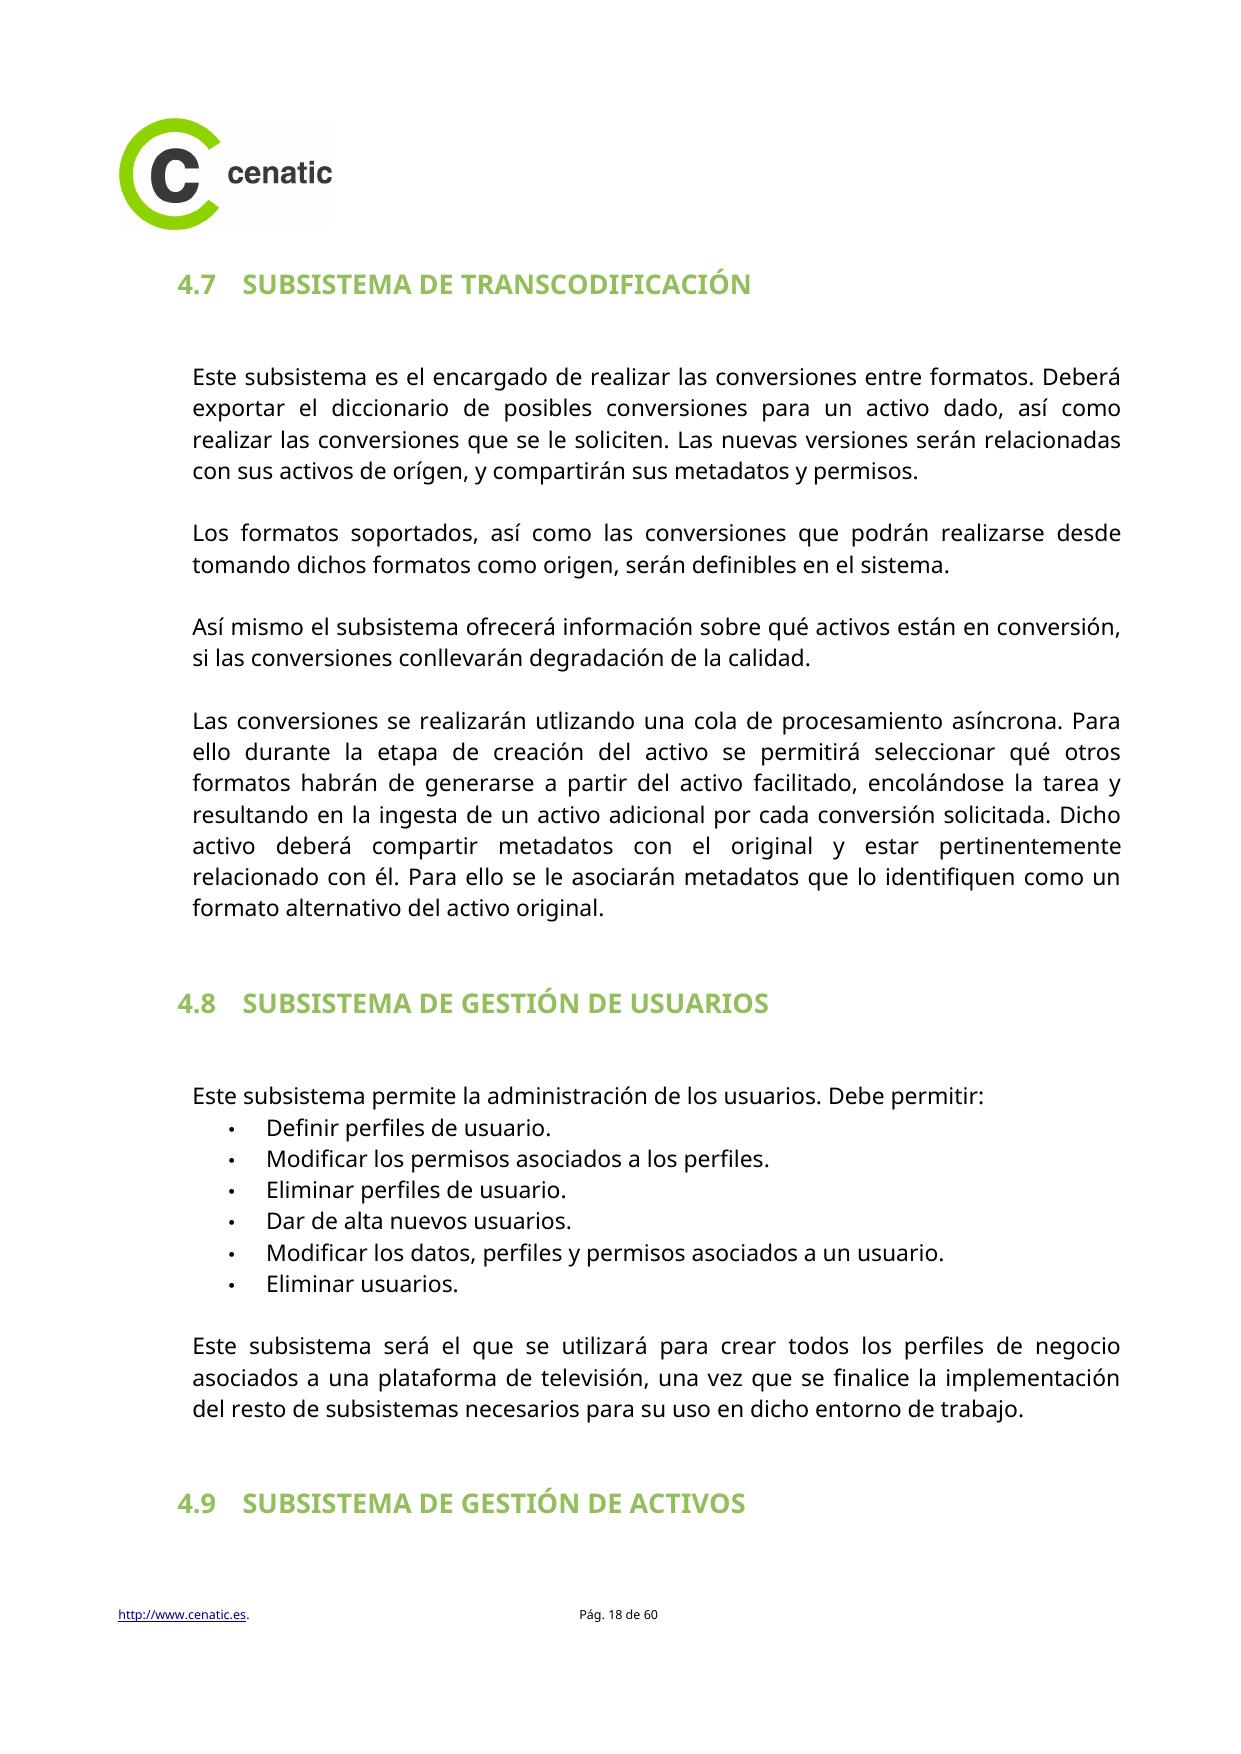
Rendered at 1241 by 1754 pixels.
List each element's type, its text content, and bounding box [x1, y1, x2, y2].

list Dar de alta nuevos usuarios. [228, 1205, 1122, 1236]
list Modificar los datos, perfiles y permisos asociados a un usuario. [228, 1236, 1122, 1268]
subtitle SUBSISTEMA DE GESTIÓN DE USUARIOS [118, 984, 1122, 1021]
picture [119, 118, 332, 230]
text Los formatos soportados, así como las conversiones que podrán realizarse desde tomando dichos formatos como origen, serán definibles en el sistema. [192, 517, 1122, 580]
text Este subsistema permite la administración de los usuarios. Debe permitir: [192, 1080, 1122, 1111]
list Eliminar usuarios. [228, 1268, 1122, 1299]
text Las conversiones se realizarán utlizando una cola de procesamiento asíncrona. Para ello durante la etapa de creación del activo se permitirá seleccionar qué otros formatos habrán de generarse a partir del activo facilitado, encolándose la tarea y resultando en la ingesta de un activo adicional por cada conversión solicitada. Dicho activo deberá compartir metadatos con el original y estar pertinentemente relacionado con él. Para ello se le asociarán metadatos que lo identifiquen como un formato alternativo del activo original. [192, 705, 1122, 923]
text Así mismo el subsistema ofrecerá información sobre qué activos están en conversión, si las conversiones conllevarán degradación de la calidad. [192, 611, 1122, 673]
text Este subsistema es el encargado de realizar las conversiones entre formatos. Deberá exportar el diccionario de posibles conversiones para un activo dado, así como realizar las conversiones que se le soliciten. Las nuevas versiones serán relacionadas con sus activos de orígen, y compartirán sus metadatos y permisos. [192, 361, 1122, 486]
list Definir perfiles de usuario. [228, 1111, 1122, 1143]
list Modificar los permisos asociados a los perfiles. [228, 1143, 1122, 1174]
text Este subsistema será el que se utilizará para crear todos los perfiles de negocio asociados a una plataforma de televisión, una vez que se finalice la implementación del resto de subsistemas necesarios para su uso en dicho entorno de trabajo. [192, 1330, 1122, 1424]
subtitle SUBSISTEMA DE GESTIÓN DE ACTIVOS [118, 1485, 1122, 1522]
subtitle SUBSISTEMA DE TRANSCODIFICACIÓN [118, 265, 1122, 302]
list Eliminar perfiles de usuario. [228, 1174, 1122, 1205]
